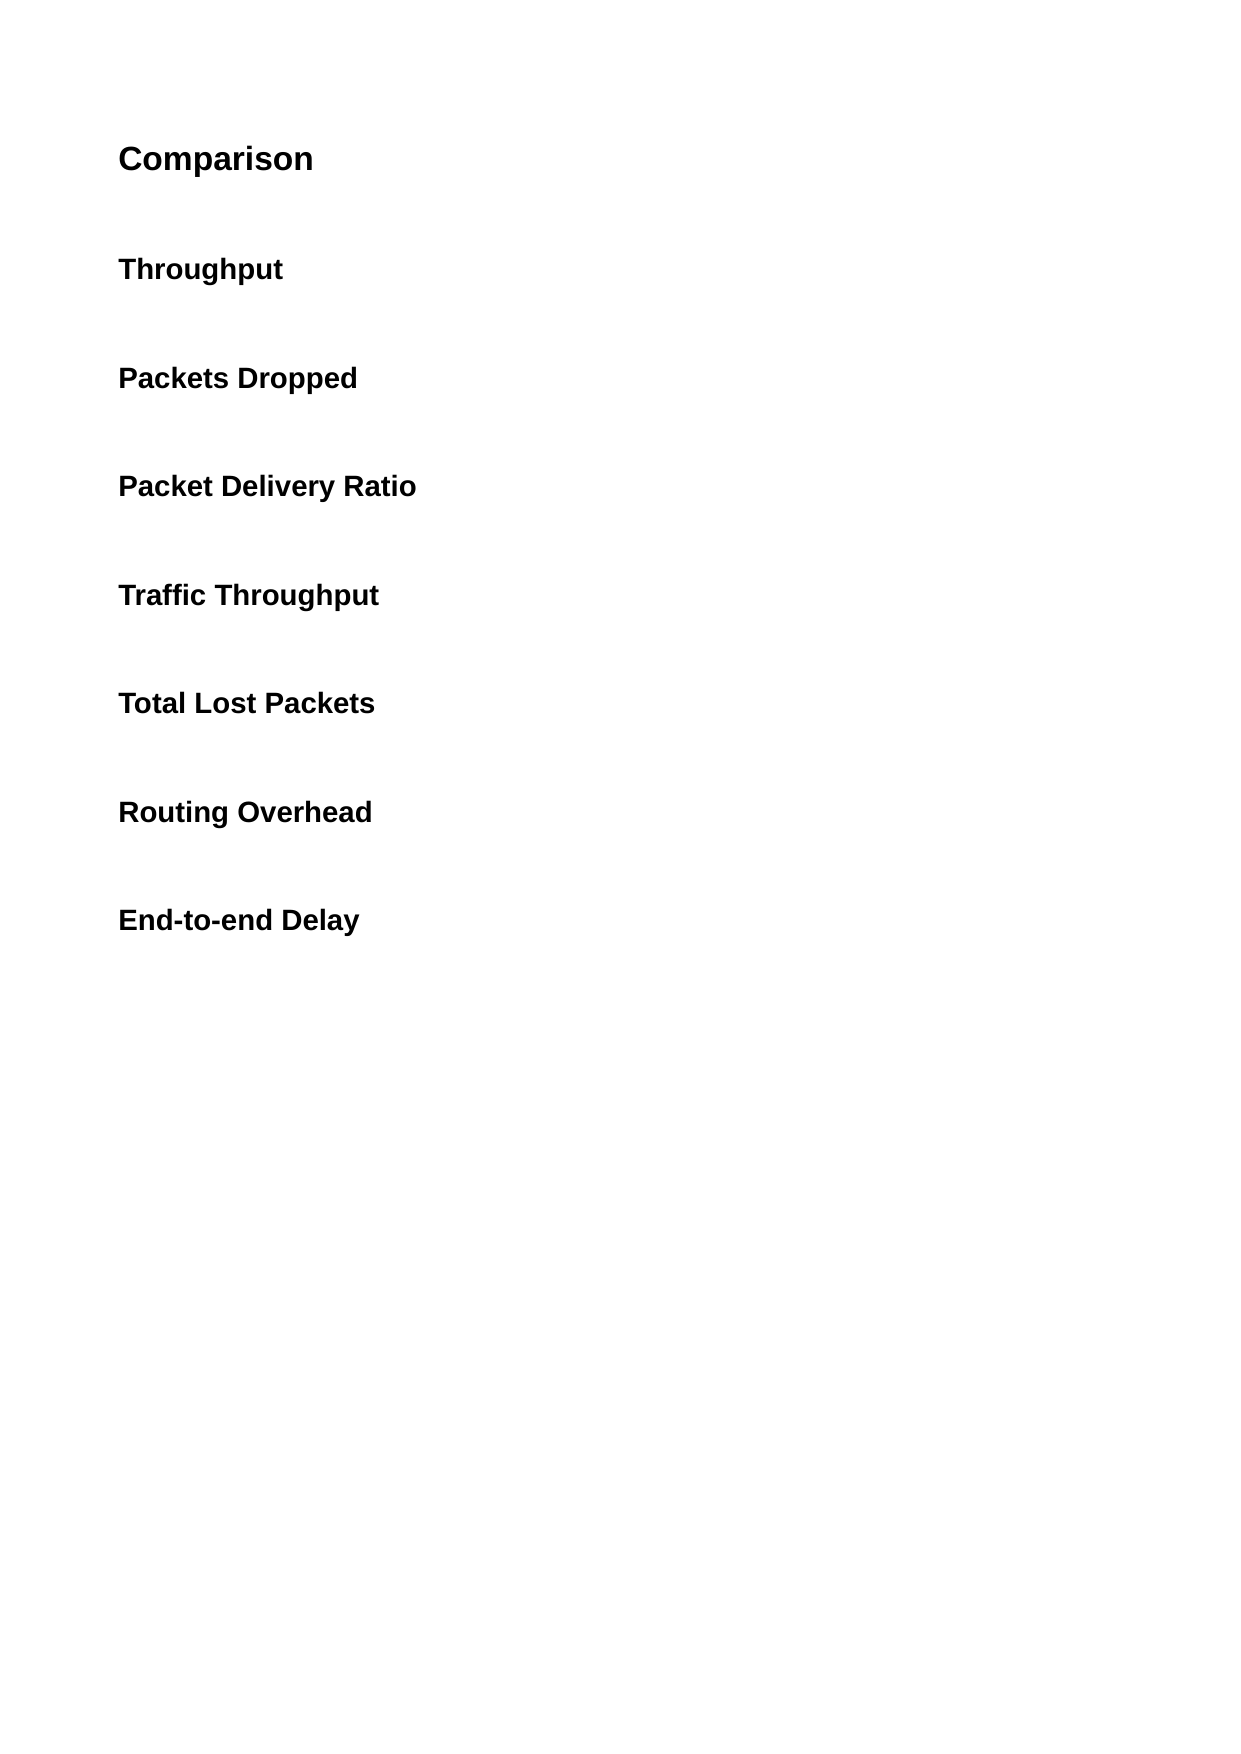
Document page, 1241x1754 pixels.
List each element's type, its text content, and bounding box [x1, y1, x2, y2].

subtitle Routing Overhead [118, 794, 1122, 828]
subtitle Comparison [118, 139, 1122, 178]
subtitle Total Lost Packets [118, 686, 1122, 720]
subtitle Throughput [118, 252, 1122, 286]
subtitle Traffic Throughput [118, 578, 1122, 611]
subtitle End-to-end Delay [118, 903, 1122, 937]
subtitle Packet Delivery Ratio [118, 469, 1122, 503]
subtitle Packets Dropped [118, 361, 1122, 394]
